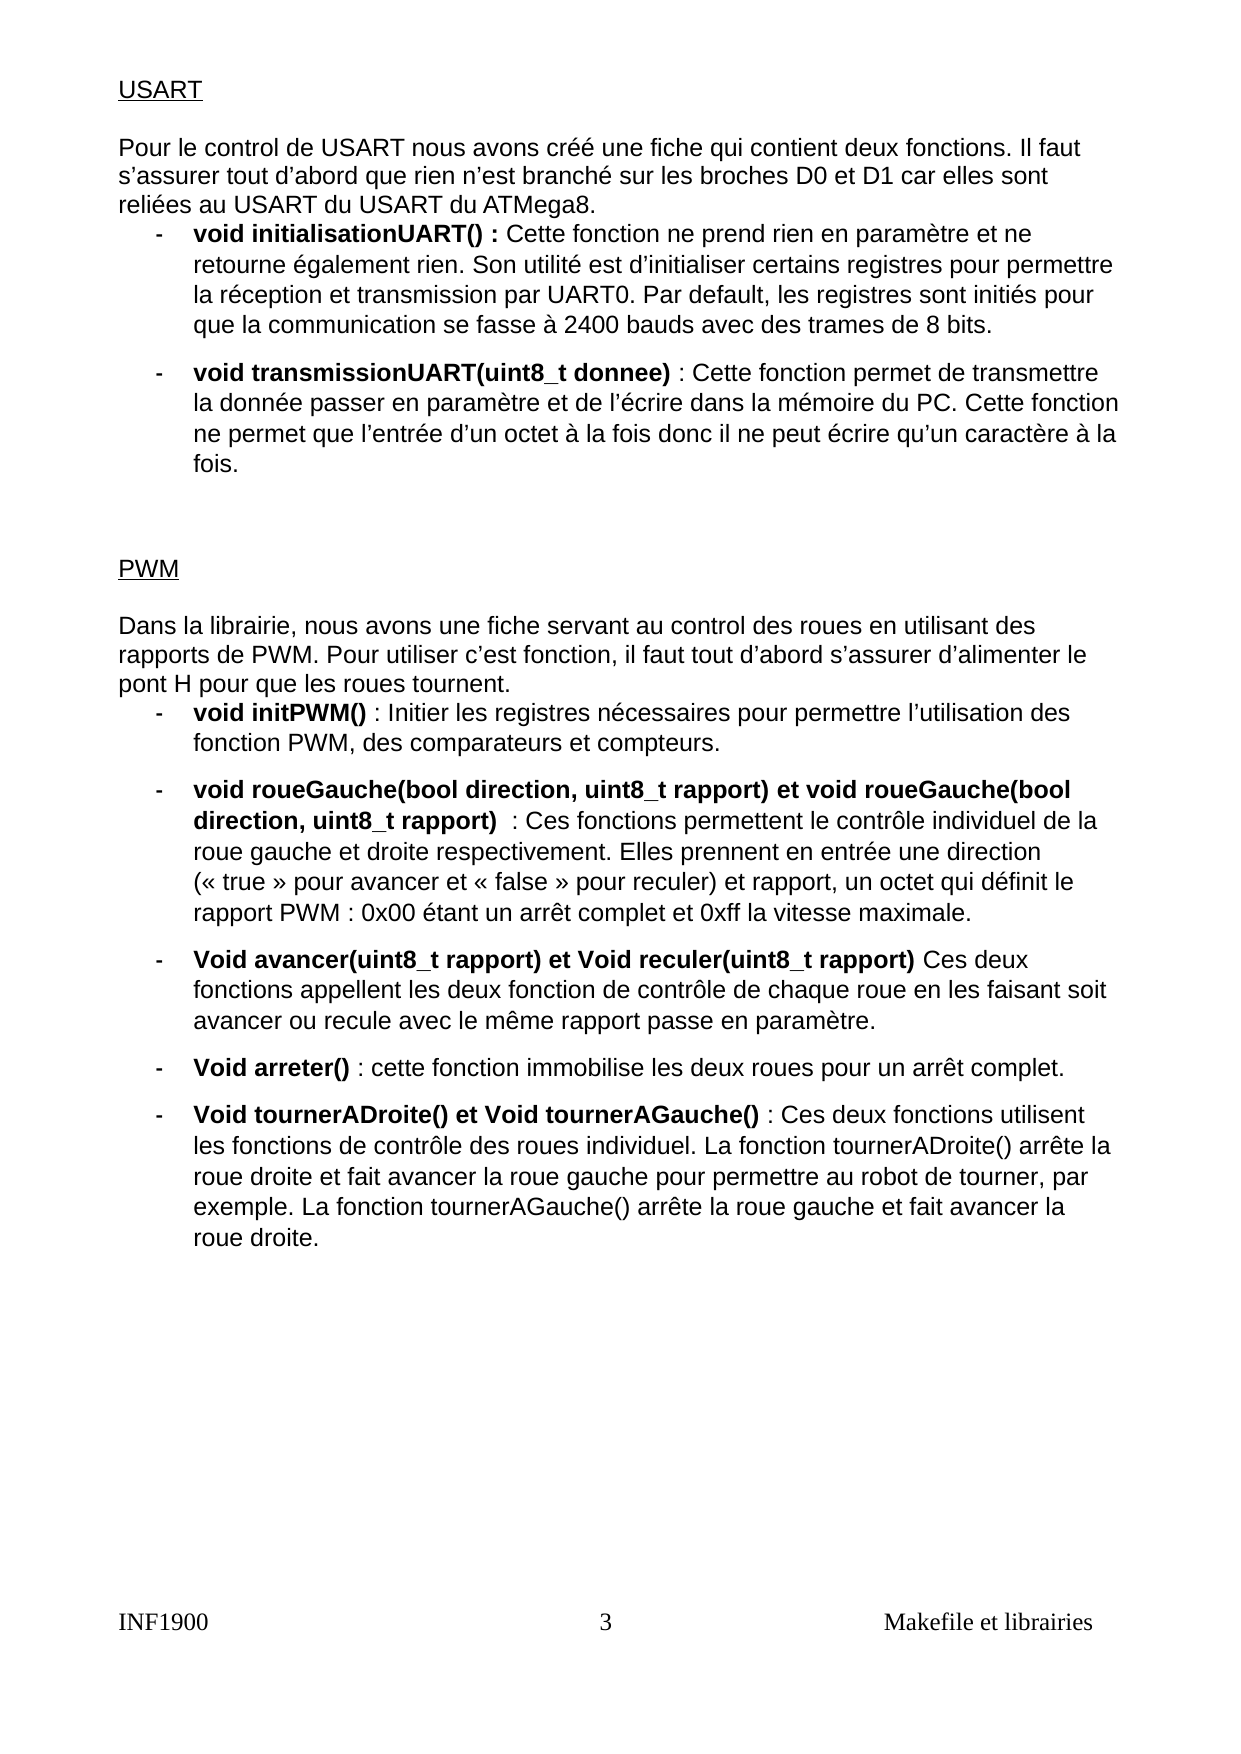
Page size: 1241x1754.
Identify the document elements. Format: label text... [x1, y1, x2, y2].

text Pour le control de USART nous avons créé une fiche qui contient deux fonctions. Il faut s’assurer tout d’abord que rien n’est branché sur les broches D0 et D1 car elles sont reliées au USART du USART du ATMega8. [118, 132, 1122, 219]
text Dans la librairie, nous avons une fiche servant au control des roues en utilisant des rapports de PWM. Pour utiliser c’est fonction, il faut tout d’abord s’assurer d’alimenter le pont H pour que les roues tournent. [118, 611, 1122, 697]
list Void tournerADroite() et Void tournerAGauche() : Ces deux fonctions utilisent les fonctions de contrôle des roues individuel. La fonction tournerADroite() arrête la roue droite et fait avancer la roue gauche pour permettre au robot de tourner, par exemple. La fonction tournerAGauche() arrête la roue gauche et fait avancer la roue droite. [156, 1100, 1122, 1251]
text PWM [118, 554, 1122, 582]
text USART [118, 75, 1122, 104]
list Void arreter() : cette fonction immobilise les deux roues pour un arrêt complet. [156, 1053, 1122, 1082]
list void initPWM() : Initier les registres nécessaires pour permettre l’utilisation des fonction PWM, des comparateurs et compteurs. [156, 697, 1122, 757]
list void initialisationUART() : Cette fonction ne prend rien en paramètre et ne retourne également rien. Son utilité est d’initialiser certains registres pour permettre la réception et transmission par UART0. Par default, les registres sont initiés pour que la communication se fasse à 2400 bauds avec des trames de 8 bits. [156, 219, 1122, 339]
list void roueGauche(bool direction, uint8_t rapport) et void roueGauche(bool direction, uint8_t rapport) : Ces fonctions permettent le contrôle individuel de la roue gauche et droite respectivement. Elles prennent en entrée une direction (« true » pour avancer et « false » pour reculer) et rapport, un octet qui définit le rapport PWM : 0x00 étant un arrêt complet et 0xff la vitesse maximale. [156, 775, 1122, 926]
list Void avancer(uint8_t rapport) et Void reculer(uint8_t rapport) Ces deux fonctions appellent les deux fonction de contrôle de chaque roue en les faisant soit avancer ou recule avec le même rapport passe en paramètre. [156, 944, 1122, 1034]
list void transmissionUART(uint8_t donnee) : Cette fonction permet de transmettre la donnée passer en paramètre et de l’écrire dans la mémoire du PC. Cette fonction ne permet que l’entrée d’un octet à la fois donc il ne peut écrire qu’un caractère à la fois. [156, 357, 1122, 478]
